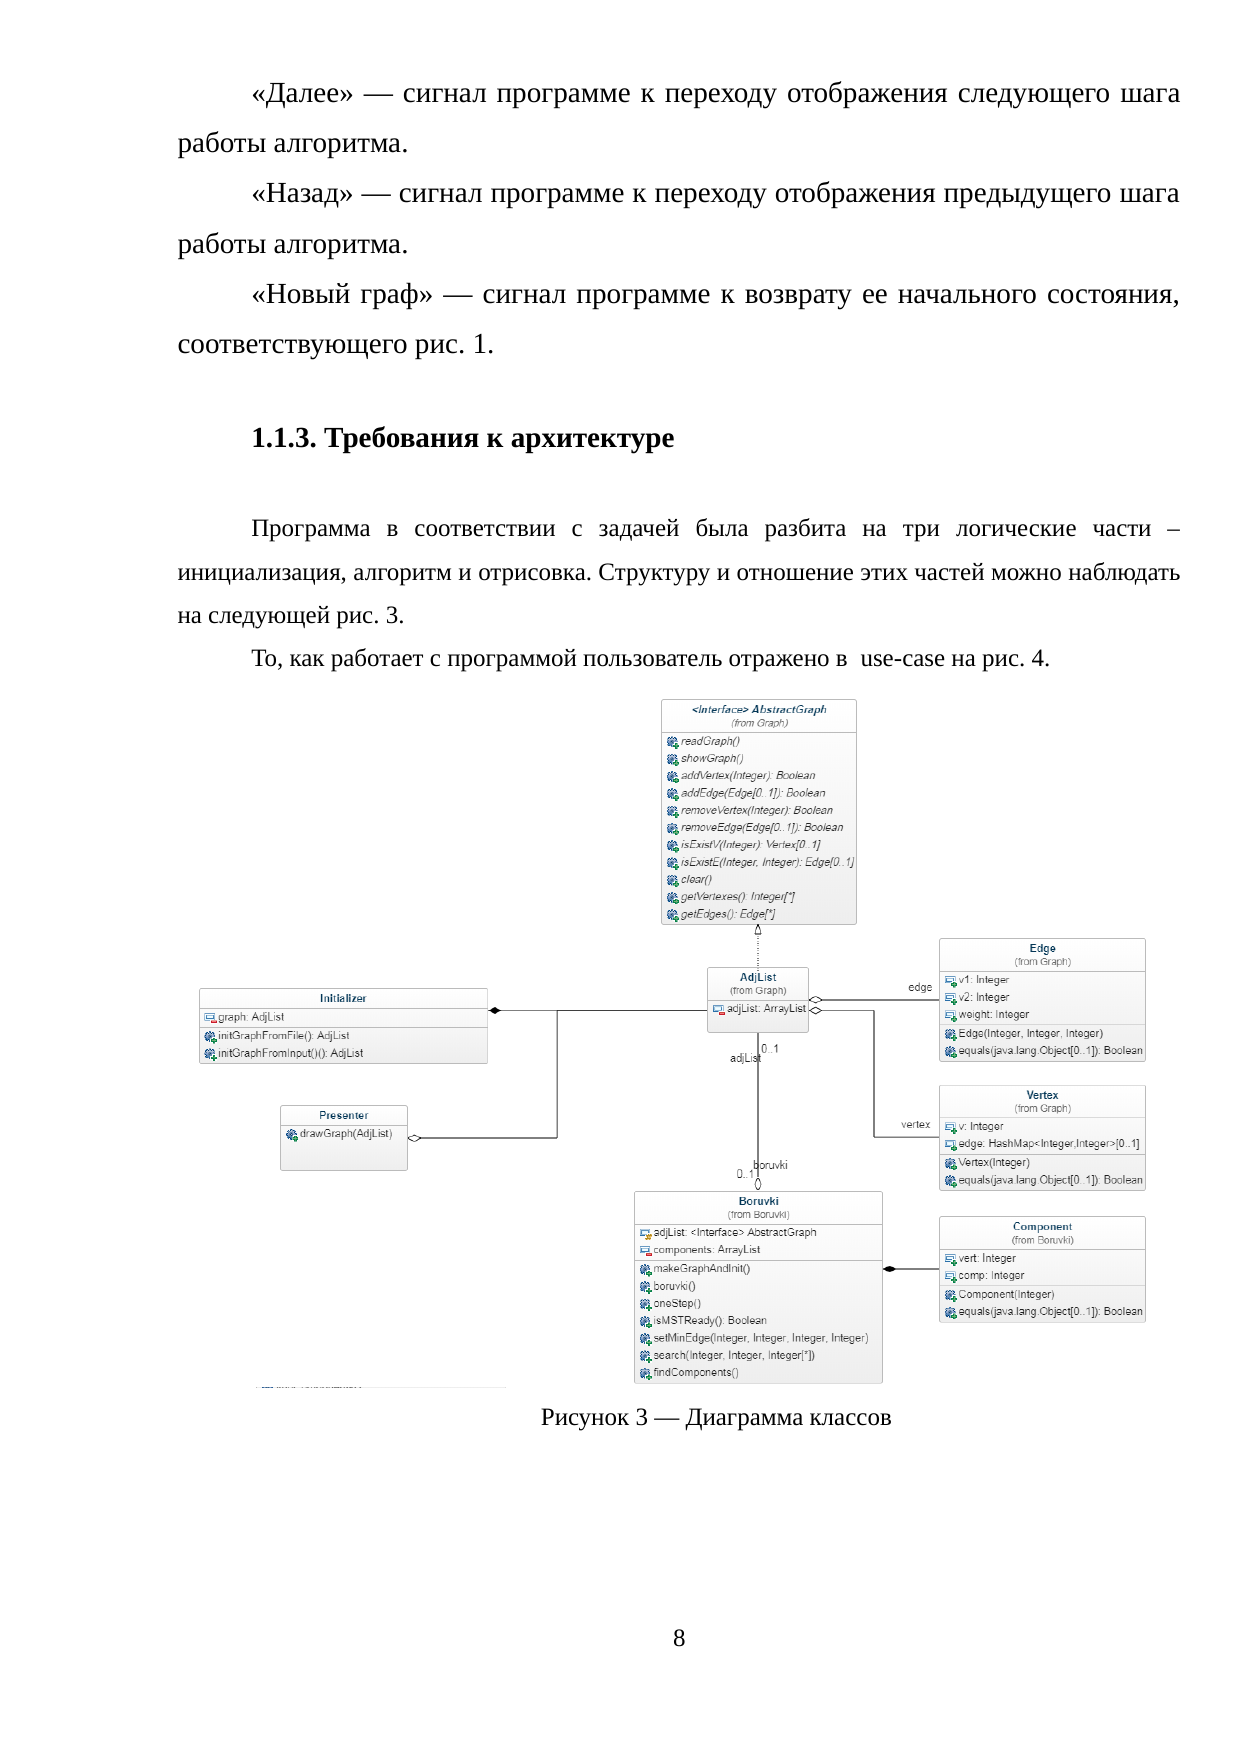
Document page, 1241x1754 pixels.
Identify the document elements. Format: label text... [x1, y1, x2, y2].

text Программа в соответствии с задачей была разбита на три логические части – инициализация, алгоритм и отрисовка. Структуру и отношение этих частей можно наблюдать на следующей рис. 3. [177, 513, 1181, 628]
text «Новый граф» — сигнал программе к возврату ее начального состояния, соответствующего рис. 1. [177, 276, 1181, 360]
text Рисунок 3 — Диаграмма классов [177, 1388, 1181, 1431]
text «Назад» — сигнал программе к переходу отображения предыдущего шага работы алгоритма. [177, 176, 1181, 259]
text «Далее» — сигнал программе к переходу отображения следующего шага работы алгоритма. [177, 75, 1181, 159]
text То, как работает с программой пользователь отражено в use-case на рис. 4. [177, 643, 1181, 672]
text 1.1.3. Требования к архитектуре [177, 420, 1181, 453]
